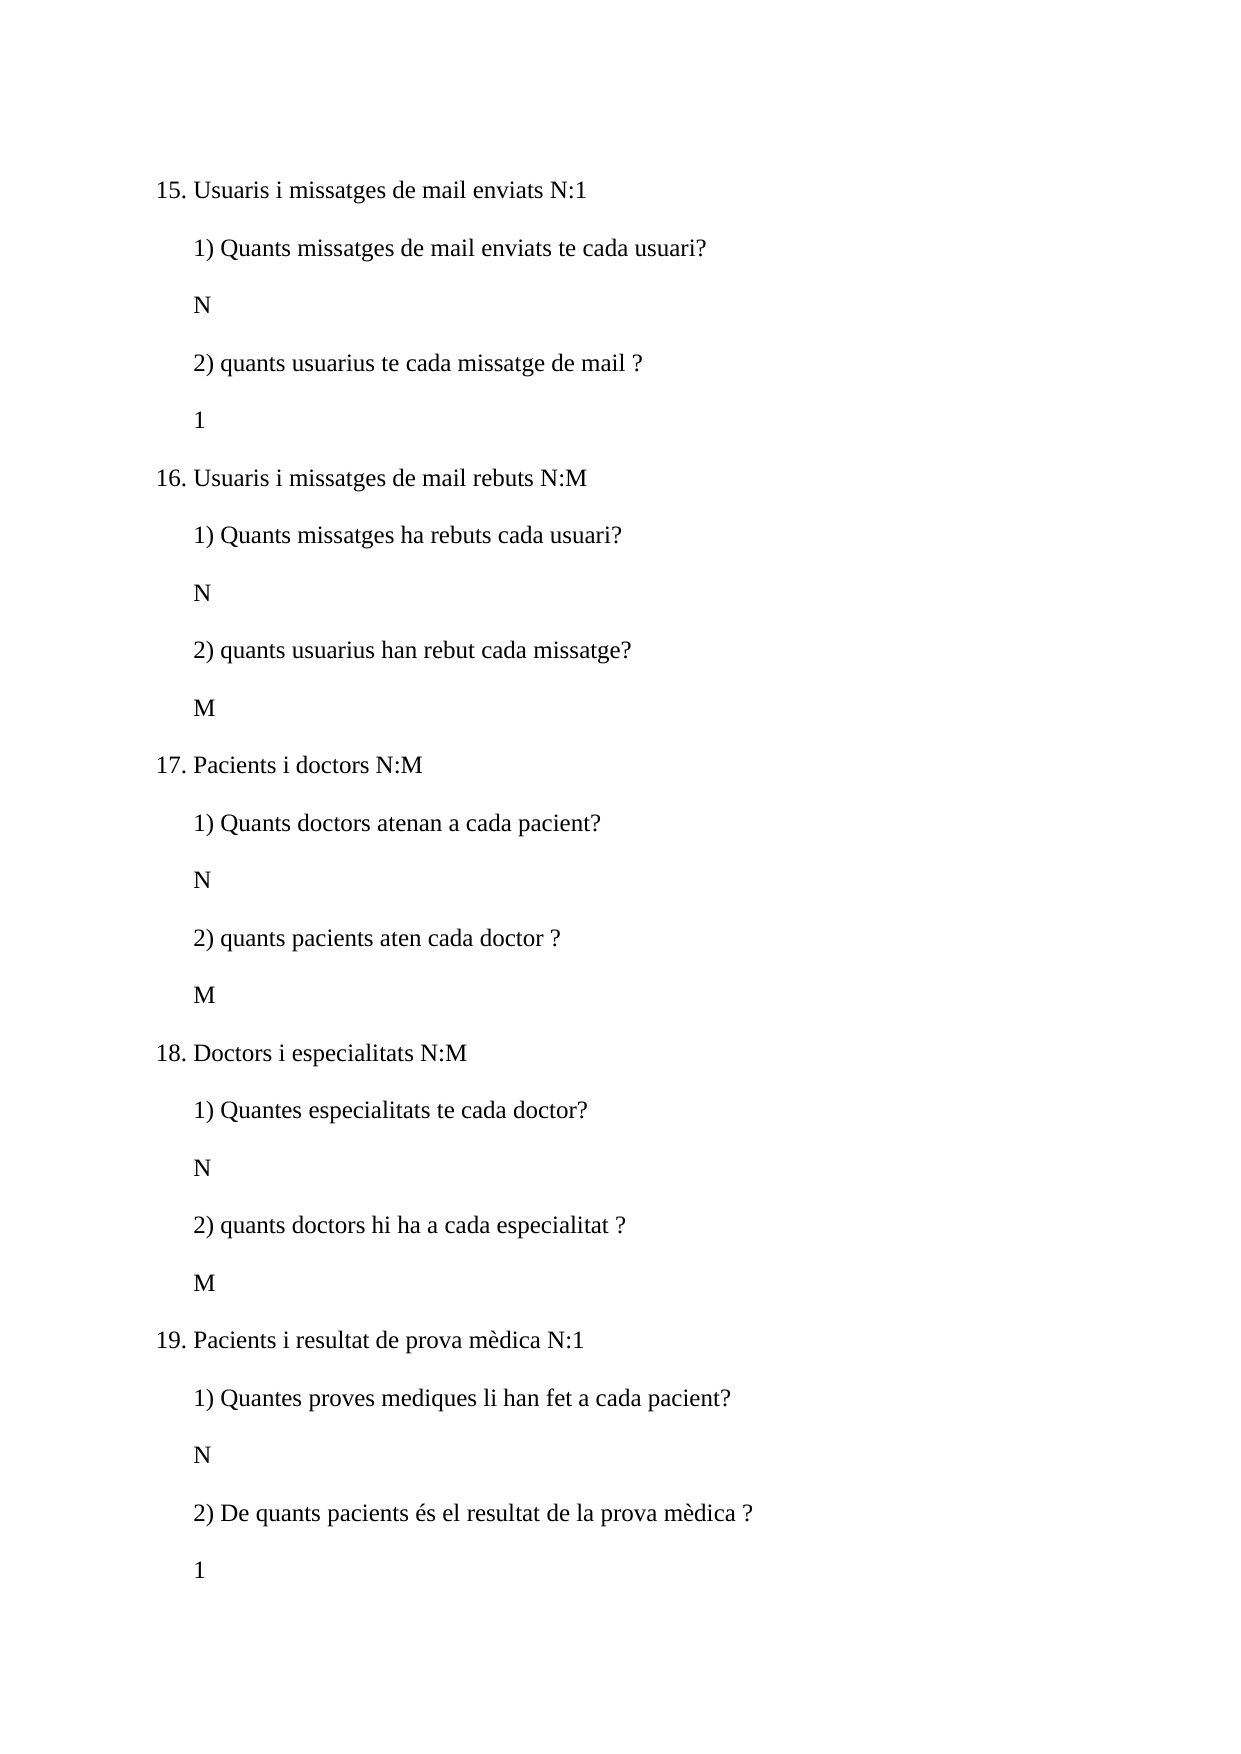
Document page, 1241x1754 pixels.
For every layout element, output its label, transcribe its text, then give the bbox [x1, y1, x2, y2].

list 2) quants doctors hi ha a cada especialitat ? [156, 1211, 1122, 1239]
list N [156, 578, 1122, 607]
list M [156, 693, 1122, 722]
list 2) De quants pacients és el resultat de la prova mèdica ? [156, 1498, 1122, 1527]
list 2) quants usuarius han rebut cada missatge? [156, 636, 1122, 664]
list 1) Quants missatges de mail enviats te cada usuari? [156, 233, 1122, 262]
list Doctors i especialitats N:M [156, 1038, 1122, 1067]
list 1) Quantes proves mediques li han fet a cada pacient? [156, 1383, 1122, 1412]
list Usuaris i missatges de mail rebuts N:M [156, 463, 1122, 492]
list 1) Quants missatges ha rebuts cada usuari? [156, 521, 1122, 549]
list 2) quants usuarius te cada missatge de mail ? [156, 348, 1122, 377]
list N [156, 1441, 1122, 1469]
list 1 [156, 1556, 1122, 1584]
list N [156, 291, 1122, 319]
list 1 [156, 406, 1122, 434]
list Pacients i doctors N:M [156, 751, 1122, 779]
list Usuaris i missatges de mail enviats N:1 [156, 176, 1122, 204]
list N [156, 1153, 1122, 1182]
list M [156, 981, 1122, 1009]
list 1) Quants doctors atenan a cada pacient? [156, 808, 1122, 837]
list 1) Quantes especialitats te cada doctor? [156, 1096, 1122, 1124]
list 2) quants pacients aten cada doctor ? [156, 923, 1122, 952]
list M [156, 1268, 1122, 1297]
list Pacients i resultat de prova mèdica N:1 [156, 1326, 1122, 1354]
list N [156, 866, 1122, 894]
